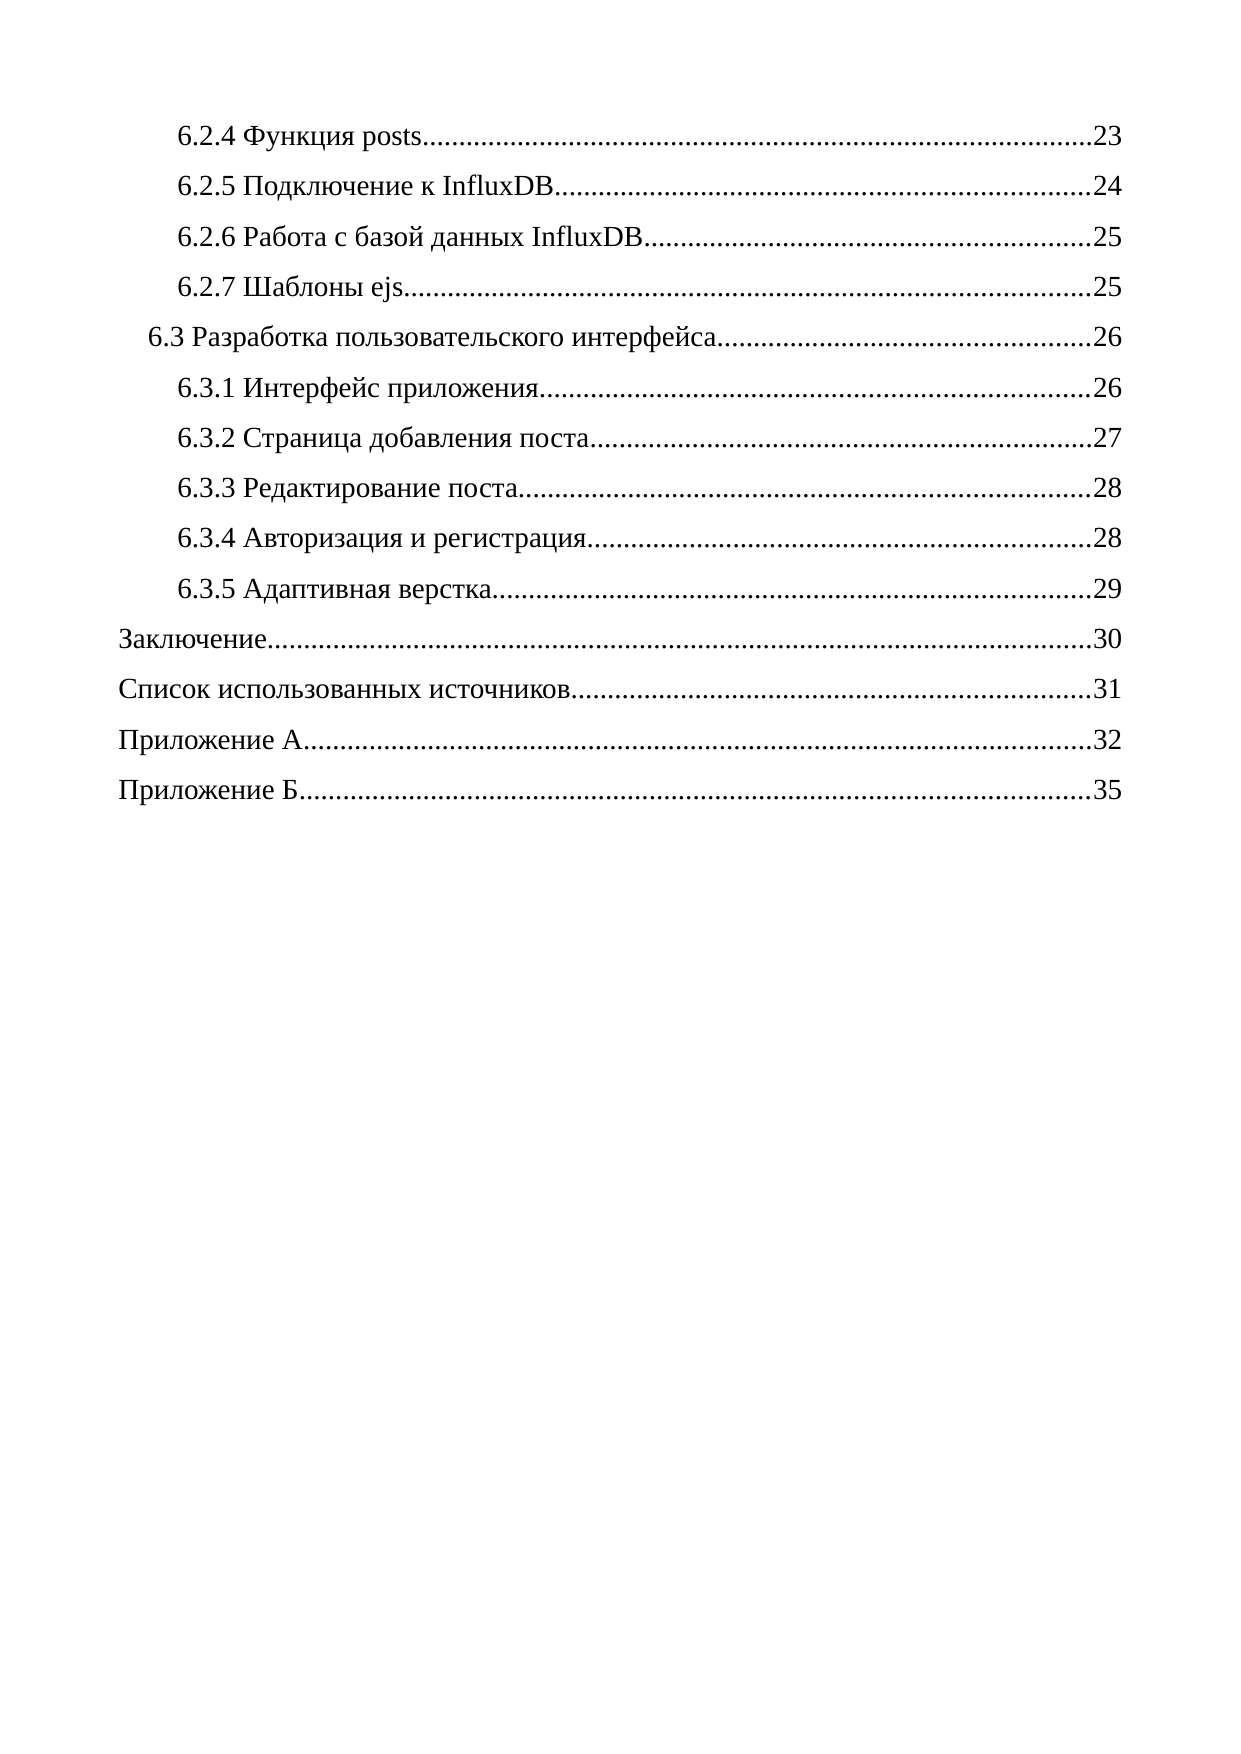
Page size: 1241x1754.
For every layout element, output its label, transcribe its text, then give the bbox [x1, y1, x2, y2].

text 6.3.4 Авторизация и регистрация 28 [177, 521, 1122, 554]
text 6.2.7 Шаблоны ejs 25 [177, 269, 1122, 303]
text 6.3.3 Редактирование поста 28 [177, 470, 1122, 504]
text Приложение Б 35 [118, 772, 1122, 806]
text 6.2.6 Работа с базой данных InfluxDB 25 [177, 219, 1122, 252]
text 6.3.2 Страница добавления поста 27 [177, 420, 1122, 453]
text Список использованных источников 31 [118, 672, 1122, 705]
text 6.2.4 Функция posts 23 [177, 118, 1122, 152]
text 6.2.5 Подключение к InfluxDB 24 [177, 168, 1122, 202]
text Заключение 30 [118, 621, 1122, 655]
text 6.3 Разработка пользовательского интерфейса 26 [148, 319, 1122, 353]
text 6.3.1 Интерфейс приложения 26 [177, 370, 1122, 403]
text 6.3.5 Адаптивная верстка 29 [177, 571, 1122, 604]
text Приложение А 32 [118, 722, 1122, 755]
